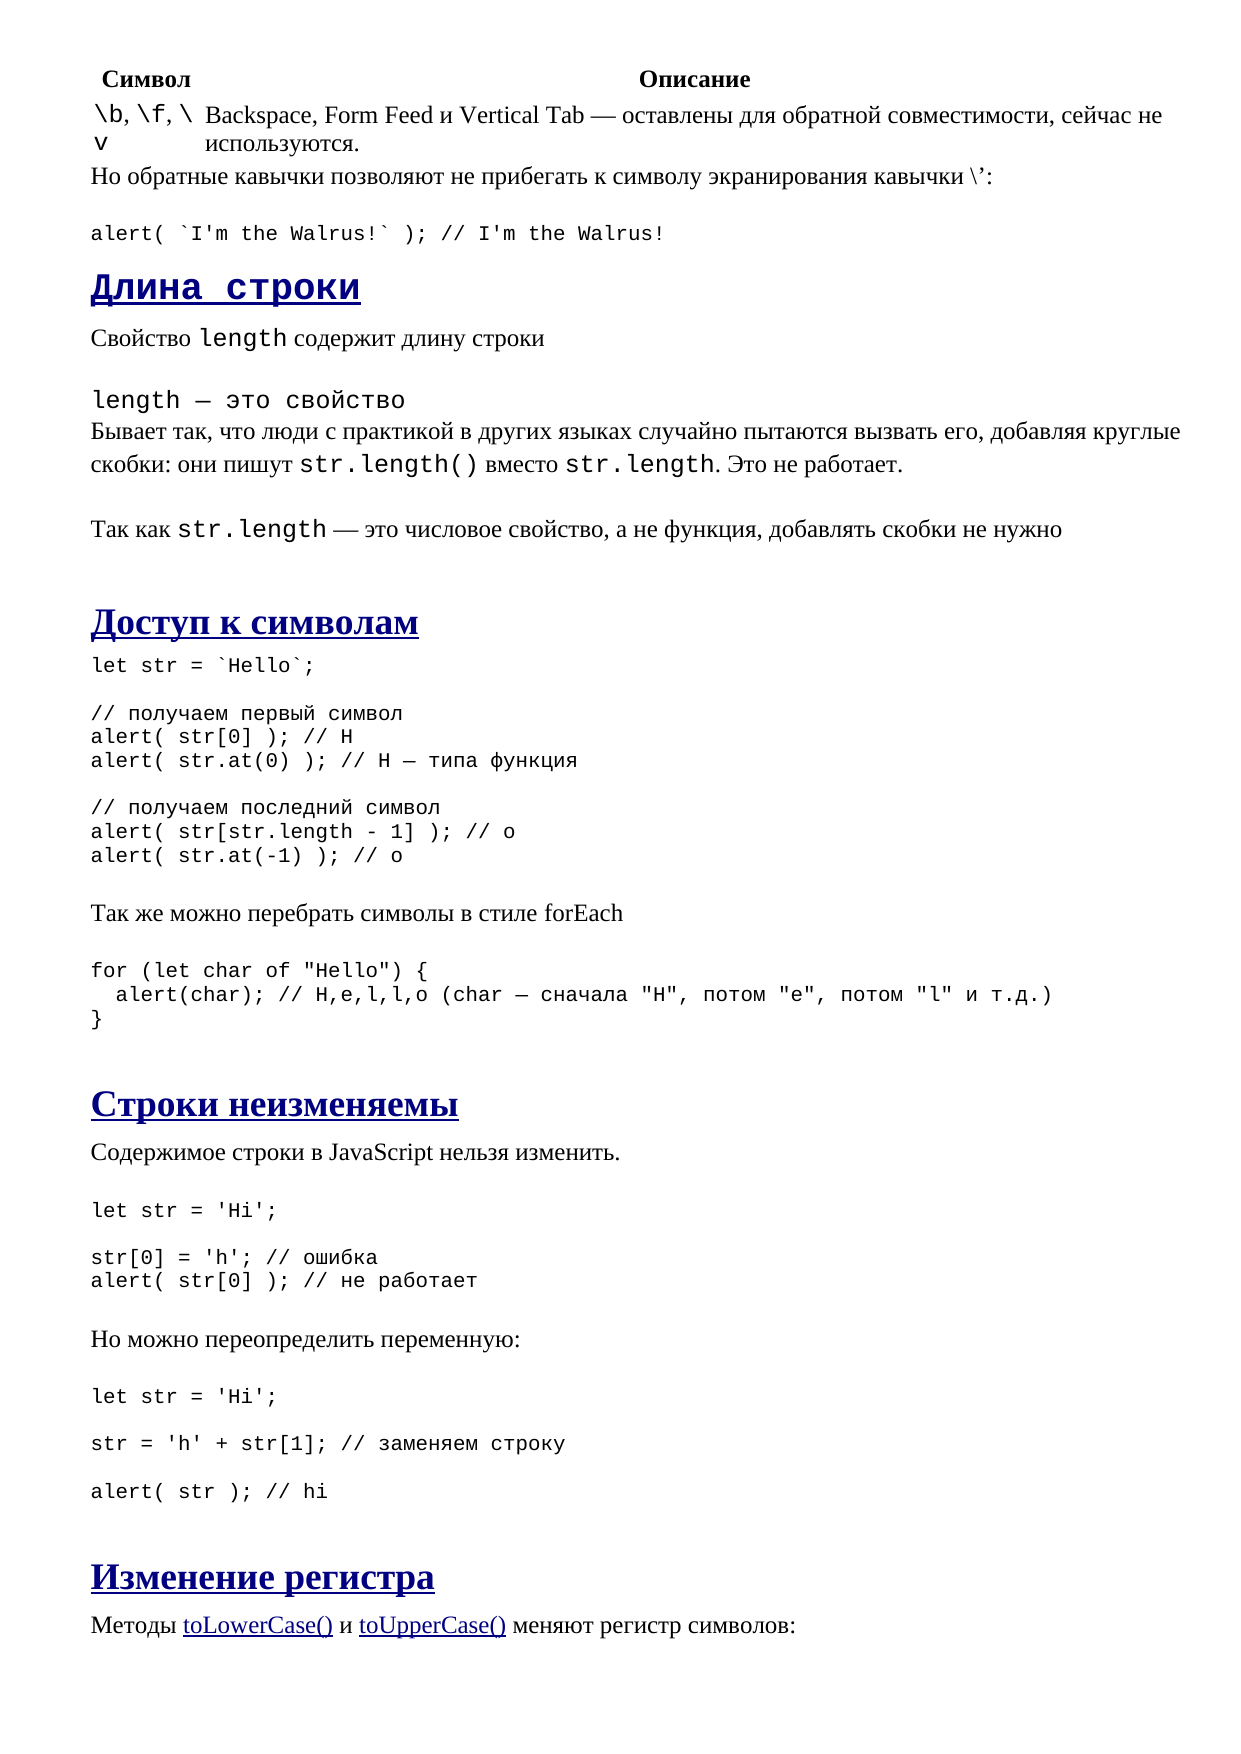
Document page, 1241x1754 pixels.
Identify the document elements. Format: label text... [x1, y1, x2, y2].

text alert( str.at(-1) ); // o [90, 844, 1187, 868]
text alert( str ); // hi [90, 1481, 1187, 1504]
text alert(char); // H,e,l,l,o (char — сначала "H", потом "e", потом "l" и т.д.) [90, 984, 1187, 1007]
text // получаем первый символ [90, 703, 1187, 726]
text str[0] = 'h'; // ошибка [90, 1247, 1187, 1271]
table_header Символ [90, 61, 202, 96]
text Так как str.length — это числовое свойство, а не функция, добавлять скобки не нужно [90, 514, 1187, 545]
text Но можно переопределить переменную: [90, 1324, 1187, 1352]
subtitle Доступ к символам [90, 600, 1187, 643]
text Содержимое строки в JavaScript нельзя изменить. [90, 1137, 1187, 1166]
table_header Описание [202, 61, 1187, 96]
text Методы toLowerCase() и toUpperCase() меняют регистр символов: [90, 1610, 1187, 1639]
text alert( `I'm the Walrus!` ); // I'm the Walrus! [90, 223, 1187, 247]
text str = 'h' + str[1]; // заменяем строку [90, 1433, 1187, 1457]
text let str = 'Hi'; [90, 1199, 1187, 1223]
text alert( str.at(0) ); // H — типа функция [90, 750, 1187, 774]
text let str = `Hello`; [90, 655, 1187, 679]
text let str = 'Hi'; [90, 1386, 1187, 1410]
text Свойство length содержит длину строки [90, 323, 1187, 354]
text Так же можно перебрать символы в стиле forEach [90, 898, 1187, 926]
text Бывает так, что люди с практикой в других языках случайно пытаются вызвать его, добавляя круглые скобки: они пишут str.length() вместо str.length. Это не работает. [90, 416, 1187, 480]
subtitle Строки неизменяемы [90, 1081, 1187, 1124]
text } [90, 1007, 1187, 1031]
subtitle Изменение регистра [90, 1555, 1187, 1598]
text for (let char of "Hello") { [90, 960, 1187, 984]
text alert( str[0] ); // не работает [90, 1271, 1187, 1294]
text // получаем последний символ [90, 797, 1187, 821]
table_cell \b, \f, \v [90, 96, 202, 161]
text length — это свойство [90, 388, 1187, 416]
subtitle Длина строки [90, 268, 1187, 310]
text alert( str[0] ); // H [90, 726, 1187, 750]
text alert( str[str.length - 1] ); // o [90, 821, 1187, 844]
table_cell Backspace, Form Feed и Vertical Tab — оставлены для обратной совместимости, сейчас не используются. [202, 96, 1187, 161]
text Но обратные кавычки позволяют не прибегать к символу экранирования кавычки \’: [90, 161, 1187, 190]
